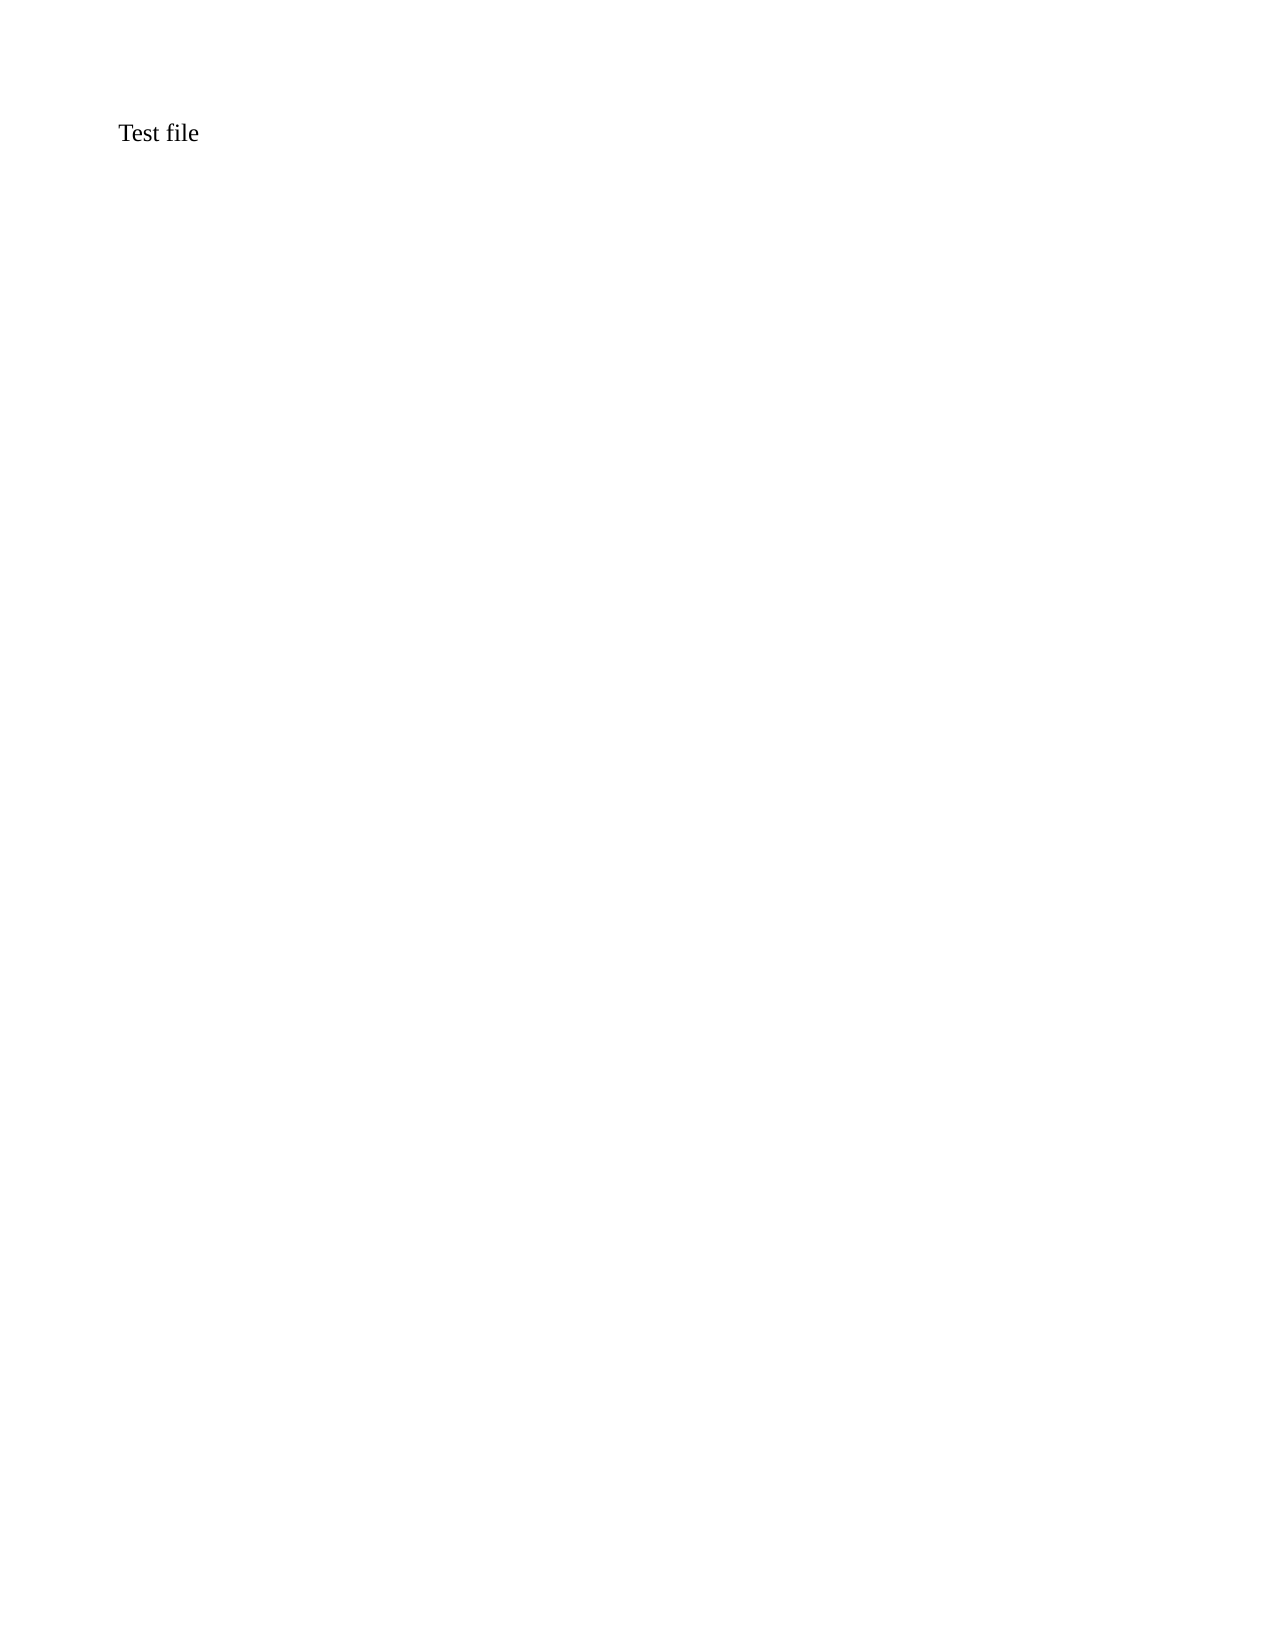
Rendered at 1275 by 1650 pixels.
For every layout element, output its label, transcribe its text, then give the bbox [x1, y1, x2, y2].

text Test file [118, 118, 1157, 147]
